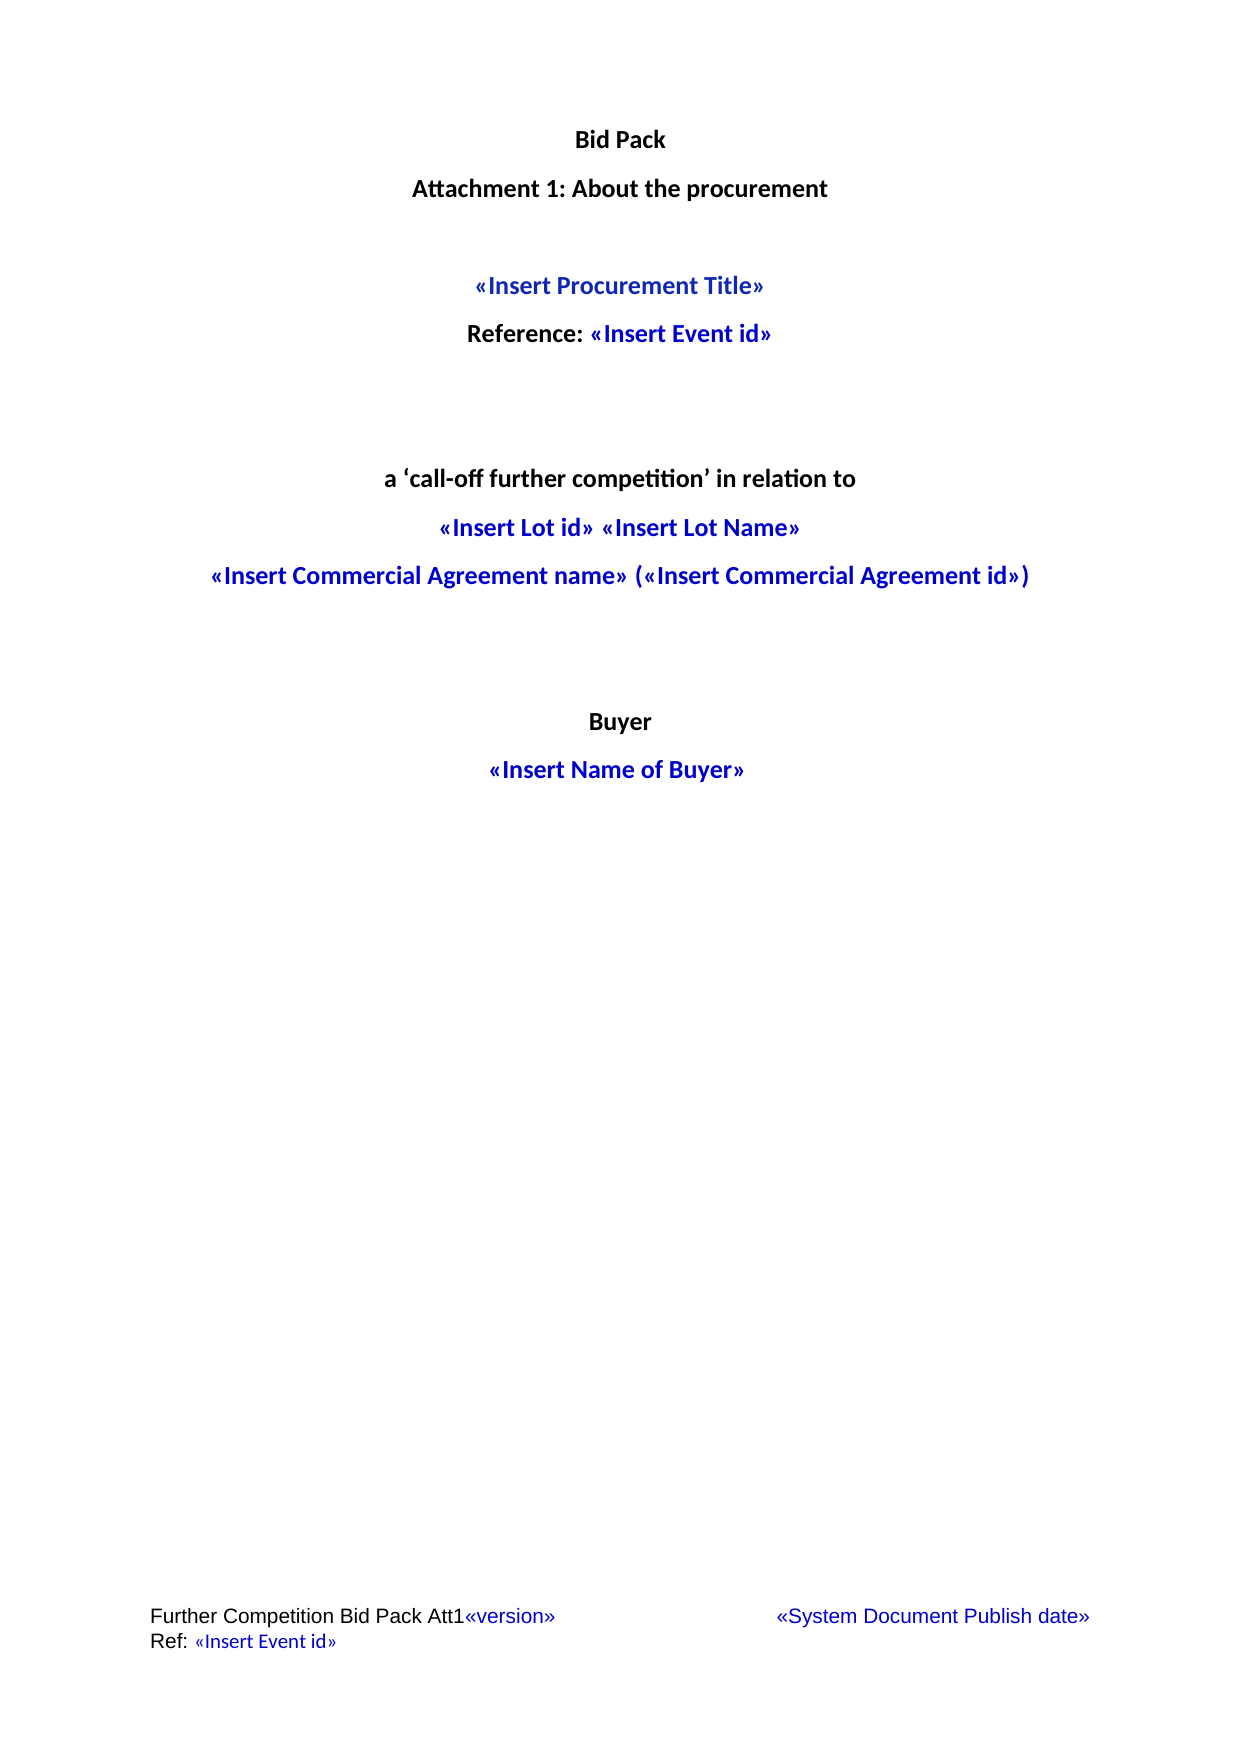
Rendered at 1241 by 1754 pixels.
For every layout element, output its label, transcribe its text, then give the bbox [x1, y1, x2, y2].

text Reference: «Insert Event id» [150, 317, 1090, 349]
text «Insert Lot id» «Insert Lot Name» [150, 511, 1090, 543]
text Bid Pack [150, 123, 1090, 155]
text Attachment 1: About the procurement [150, 172, 1090, 204]
text «Insert Name of Buyer» [150, 753, 1090, 785]
text «Insert Commercial Agreement name» («Insert Commercial Agreement id») [150, 559, 1090, 591]
text a ‘call-off further competition’ in relation to [150, 462, 1090, 494]
text «Insert Procurement Title» [150, 269, 1090, 301]
text Buyer [150, 705, 1090, 736]
